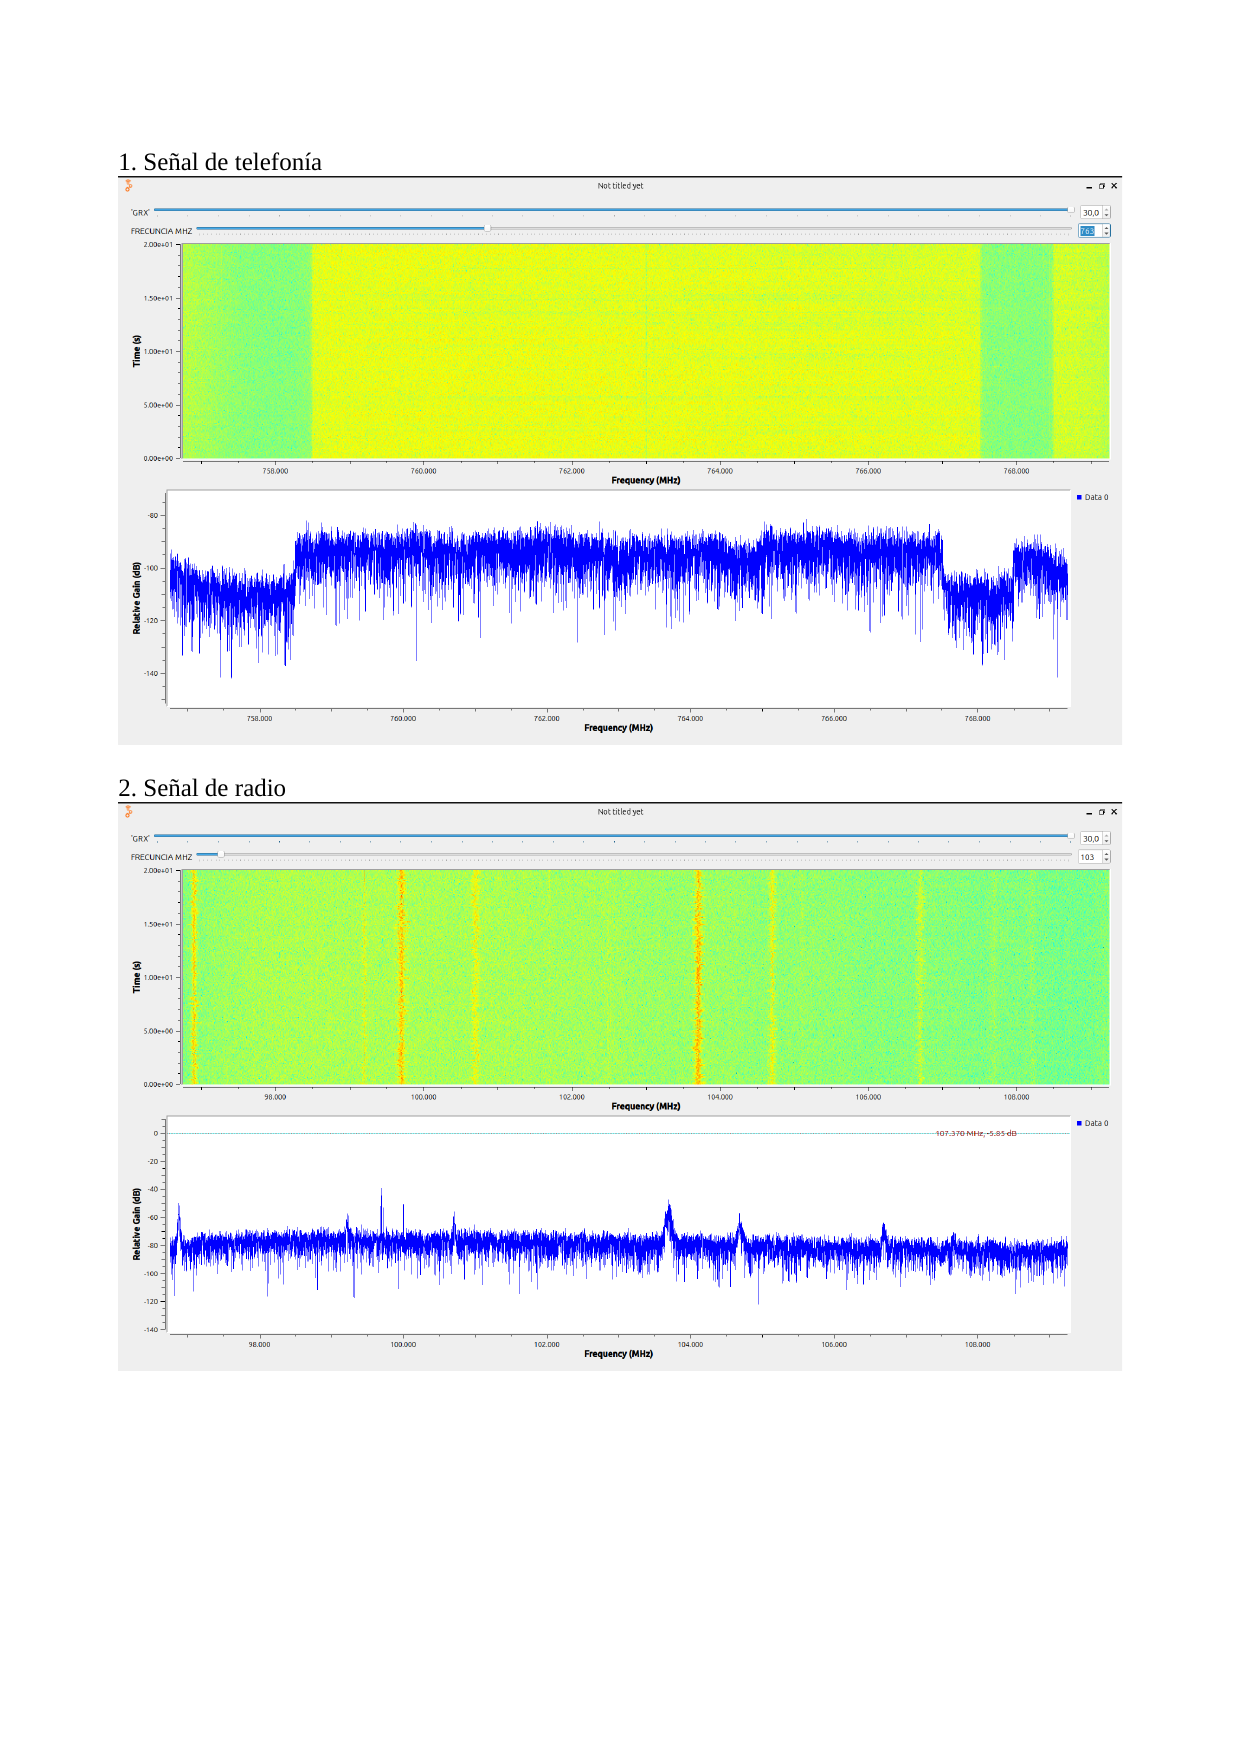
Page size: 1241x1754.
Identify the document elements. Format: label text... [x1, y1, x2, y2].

picture [118, 176, 1123, 745]
text 1. Señal de telefonía [118, 147, 1122, 176]
picture [118, 802, 1123, 1371]
text 2. Señal de radio [118, 773, 1122, 802]
